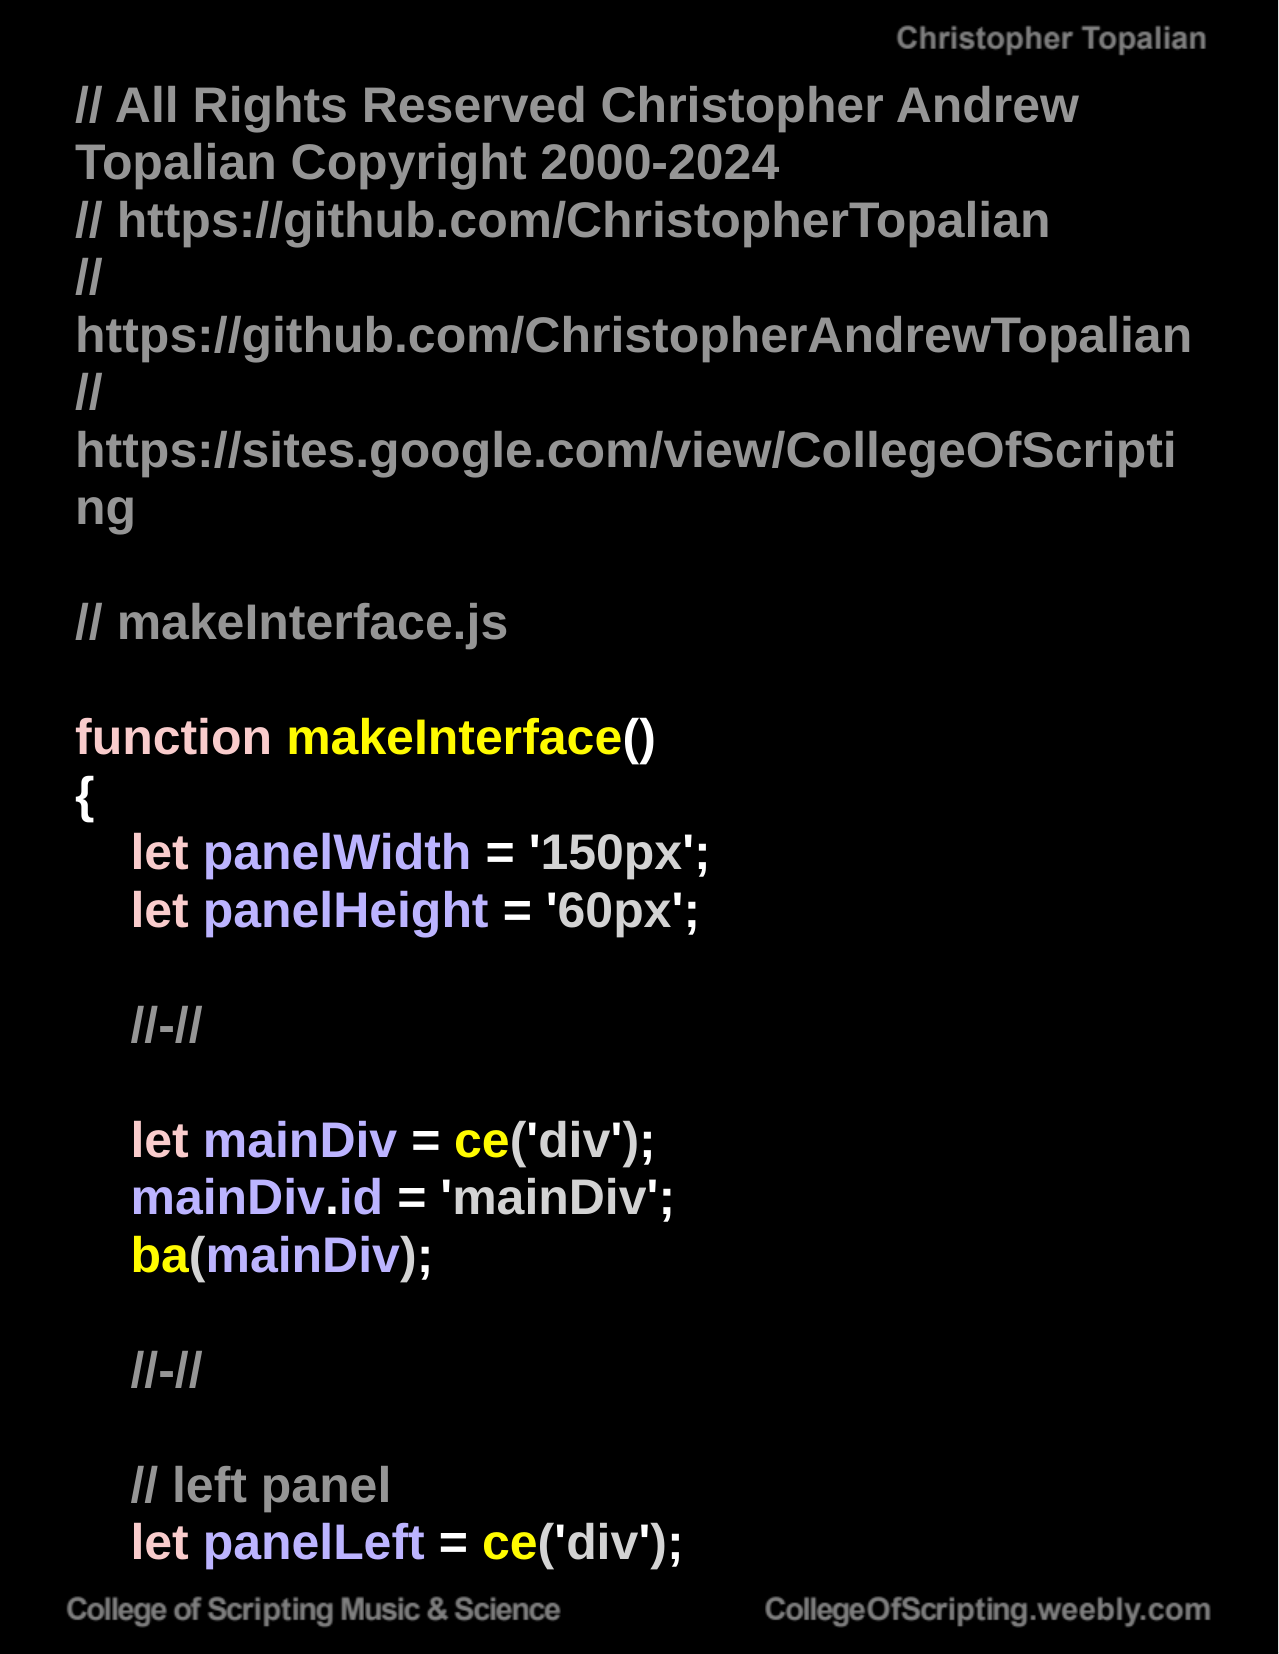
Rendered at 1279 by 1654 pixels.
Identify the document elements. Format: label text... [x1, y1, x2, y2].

text // makeInterface.js [75, 592, 1203, 650]
text { [75, 765, 1203, 822]
text // https://github.com/ChristopherAndrewTopalian [75, 247, 1203, 362]
text //-// [75, 1340, 1203, 1397]
text // https://github.com/ChristopherTopalian [75, 190, 1203, 247]
text //-// [75, 995, 1203, 1052]
text let mainDiv = ce('div'); [75, 1110, 1203, 1167]
text function makeInterface() [75, 707, 1203, 765]
text let panelWidth = '150px'; [75, 822, 1203, 880]
text // https://sites.google.com/view/CollegeOfScripting [75, 362, 1203, 535]
text // All Rights Reserved Christopher Andrew Topalian Copyright 2000-2024 [75, 75, 1203, 190]
text let panelHeight = '60px'; [75, 880, 1203, 937]
text mainDiv.id = 'mainDiv'; [75, 1167, 1203, 1225]
text ba(mainDiv); [75, 1225, 1203, 1282]
text let panelLeft = ce('div'); [75, 1512, 1203, 1570]
text // left panel [75, 1455, 1203, 1512]
